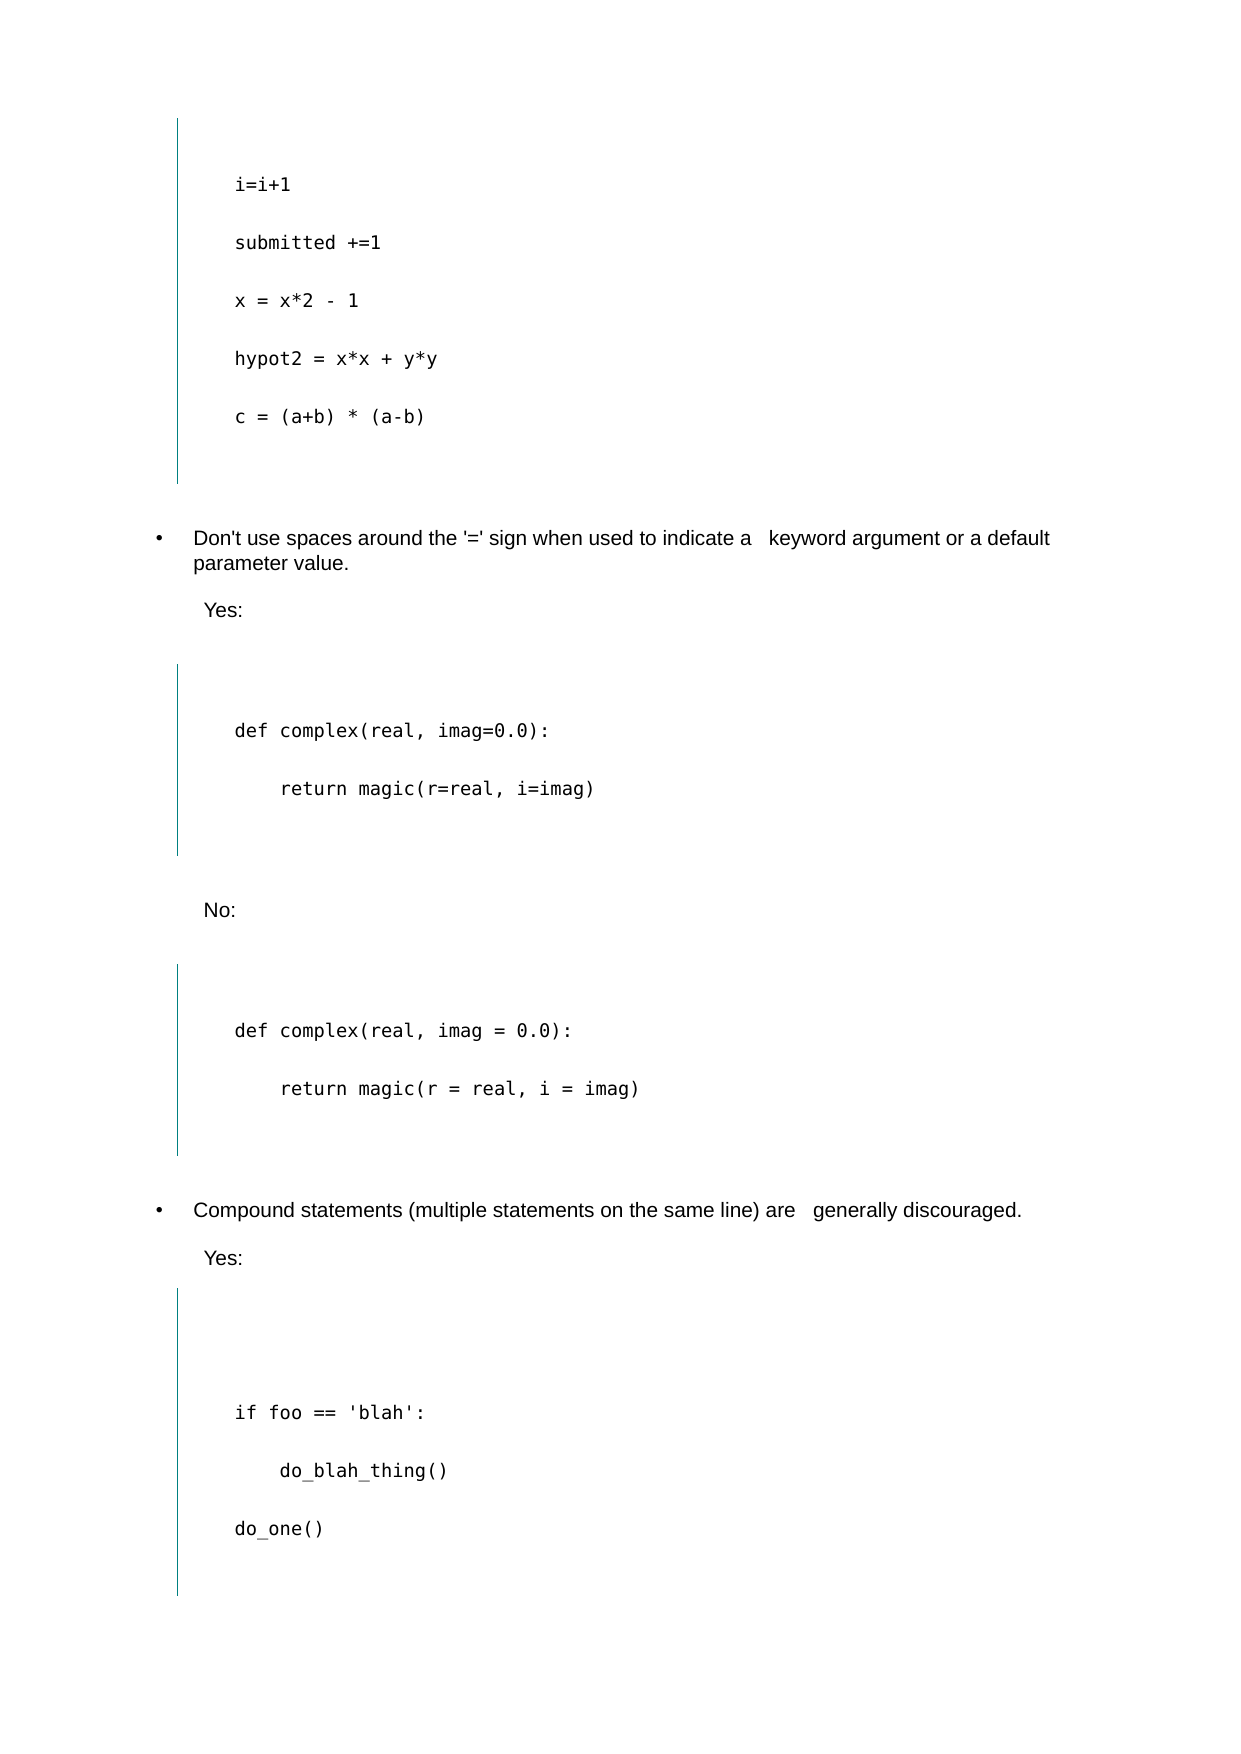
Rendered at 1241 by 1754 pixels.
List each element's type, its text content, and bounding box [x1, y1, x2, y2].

text x = x*2 - 1 [178, 234, 1122, 292]
text def complex(real, imag = 0.0): [178, 964, 1122, 1022]
text Yes: [118, 1246, 1122, 1270]
text return magic(r=real, i=imag) [178, 722, 1122, 856]
text Yes: [118, 598, 1122, 622]
text do_blah_thing() [178, 1404, 1122, 1462]
list Don't use spaces around the '=' sign when used to indicate a keyword argument or a default parameter value. [156, 526, 1122, 574]
text c = (a+b) * (a-b) [178, 350, 1122, 484]
text submitted +=1 [178, 176, 1122, 234]
text No: [118, 898, 1122, 922]
text i=i+1 [178, 118, 1122, 176]
text hypot2 = x*x + y*y [178, 292, 1122, 350]
text return magic(r = real, i = imag) [178, 1022, 1122, 1156]
list Compound statements (multiple statements on the same line) are generally discouraged. [156, 1198, 1122, 1222]
text if foo == 'blah': [178, 1346, 1122, 1404]
text do_one() [178, 1462, 1122, 1596]
text def complex(real, imag=0.0): [178, 664, 1122, 722]
